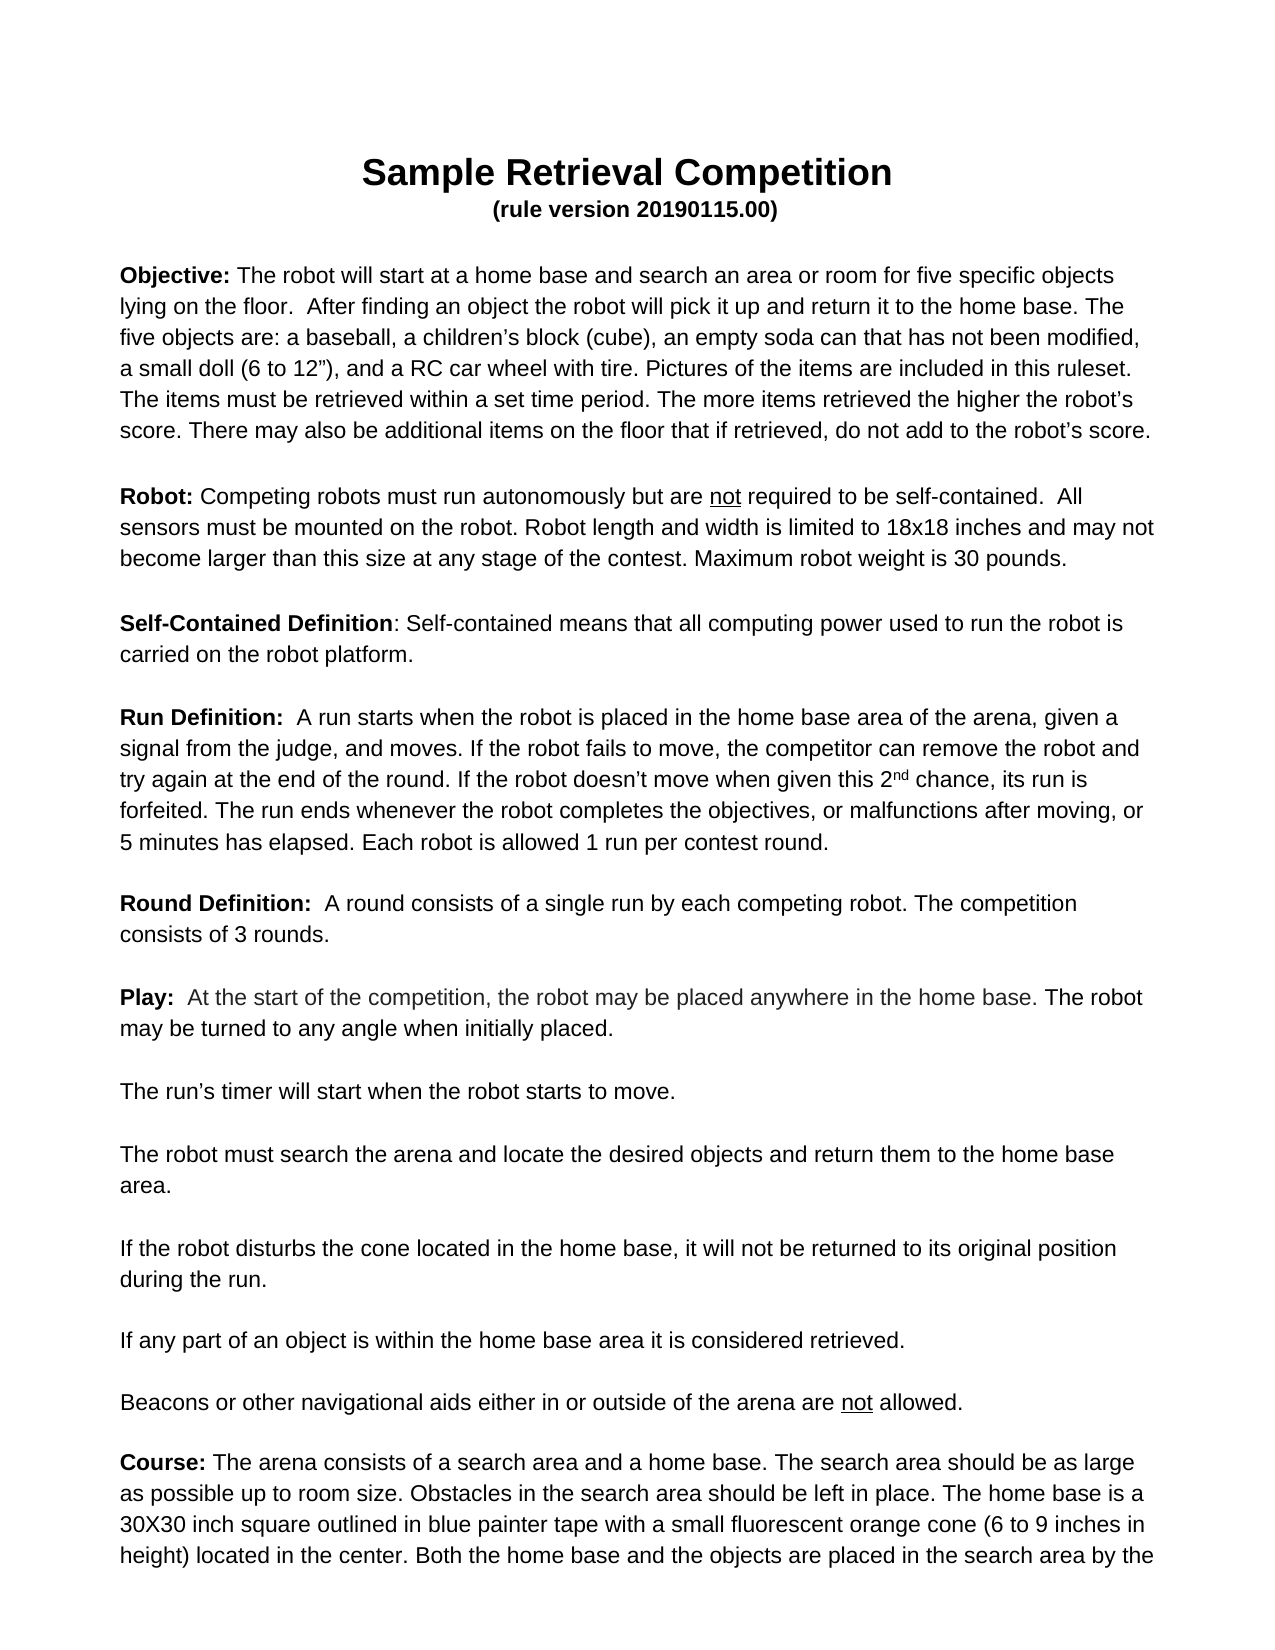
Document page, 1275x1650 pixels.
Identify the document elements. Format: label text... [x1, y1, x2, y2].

text (rule version 20190115.00) [122, 196, 1155, 222]
text If the robot disturbs the cone located in the home base, it will not be returned to its original position during the run. [119, 1235, 1155, 1292]
text The run’s timer will start when the robot starts to move. [119, 1078, 1155, 1104]
text The robot must search the arena and locate the desired objects and return them to the home base area. [119, 1141, 1155, 1198]
text Run Definition: A run starts when the robot is placed in the home base area of the arena, given a signal from the judge, and moves. If the robot fails to move, the competitor can remove the robot and try again at the end of the round. If the robot doesn’t move when given this 2nd chance, its run is forfeited. The run ends whenever the robot completes the objectives, or malfunctions after moving, or 5 minutes has elapsed. Each robot is allowed 1 run per contest round. [119, 704, 1155, 855]
text Self-Contained Definition: Self-contained means that all computing power used to run the robot is carried on the robot platform. [119, 610, 1155, 667]
text Objective: The robot will start at a home base and search an area or room for five specific objects lying on the floor. After finding an object the robot will pick it up and return it to the home base. The five objects are: a baseball, a children’s block (cube), an empty soda can that has not been modified, a small doll (6 to 12”), and a RC car wheel with tire. Pictures of the items are included in this ruleset. The items must be retrieved within a set time period. The more items retrieved the higher the robot’s score. There may also be additional items on the floor that if retrieved, do not add to the robot’s score. [119, 262, 1155, 444]
text Beacons or other navigational aids either in or outside of the arena are not allowed. [120, 1389, 1155, 1415]
text If any part of an object is within the home base area it is considered retrieved. [119, 1327, 1155, 1354]
text Course: The arena consists of a search area and a home base. The search area should be as large as possible up to room size. Obstacles in the search area should be left in place. The home base is a 30X30 inch square outlined in blue painter tape with a small fluorescent orange cone (6 to 9 inches in height) located in the center. Both the home base and the objects are placed in the search area by the [119, 1449, 1155, 1569]
text Round Definition: A round consists of a single run by each competing robot. The competition consists of 3 rounds. [119, 890, 1155, 947]
text Play: At the start of the competition, the robot may be placed anywhere in the home base. The robot may be turned to any angle when initially placed. [119, 984, 1155, 1041]
text Sample Retrieval Competition [120, 150, 1155, 193]
text Robot: Competing robots must run autonomously but are not required to be self-contained. All sensors must be mounted on the robot. Robot length and width is limited to 18x18 inches and may not become larger than this size at any stage of the contest. Maximum robot weight is 30 pounds. [119, 483, 1155, 571]
